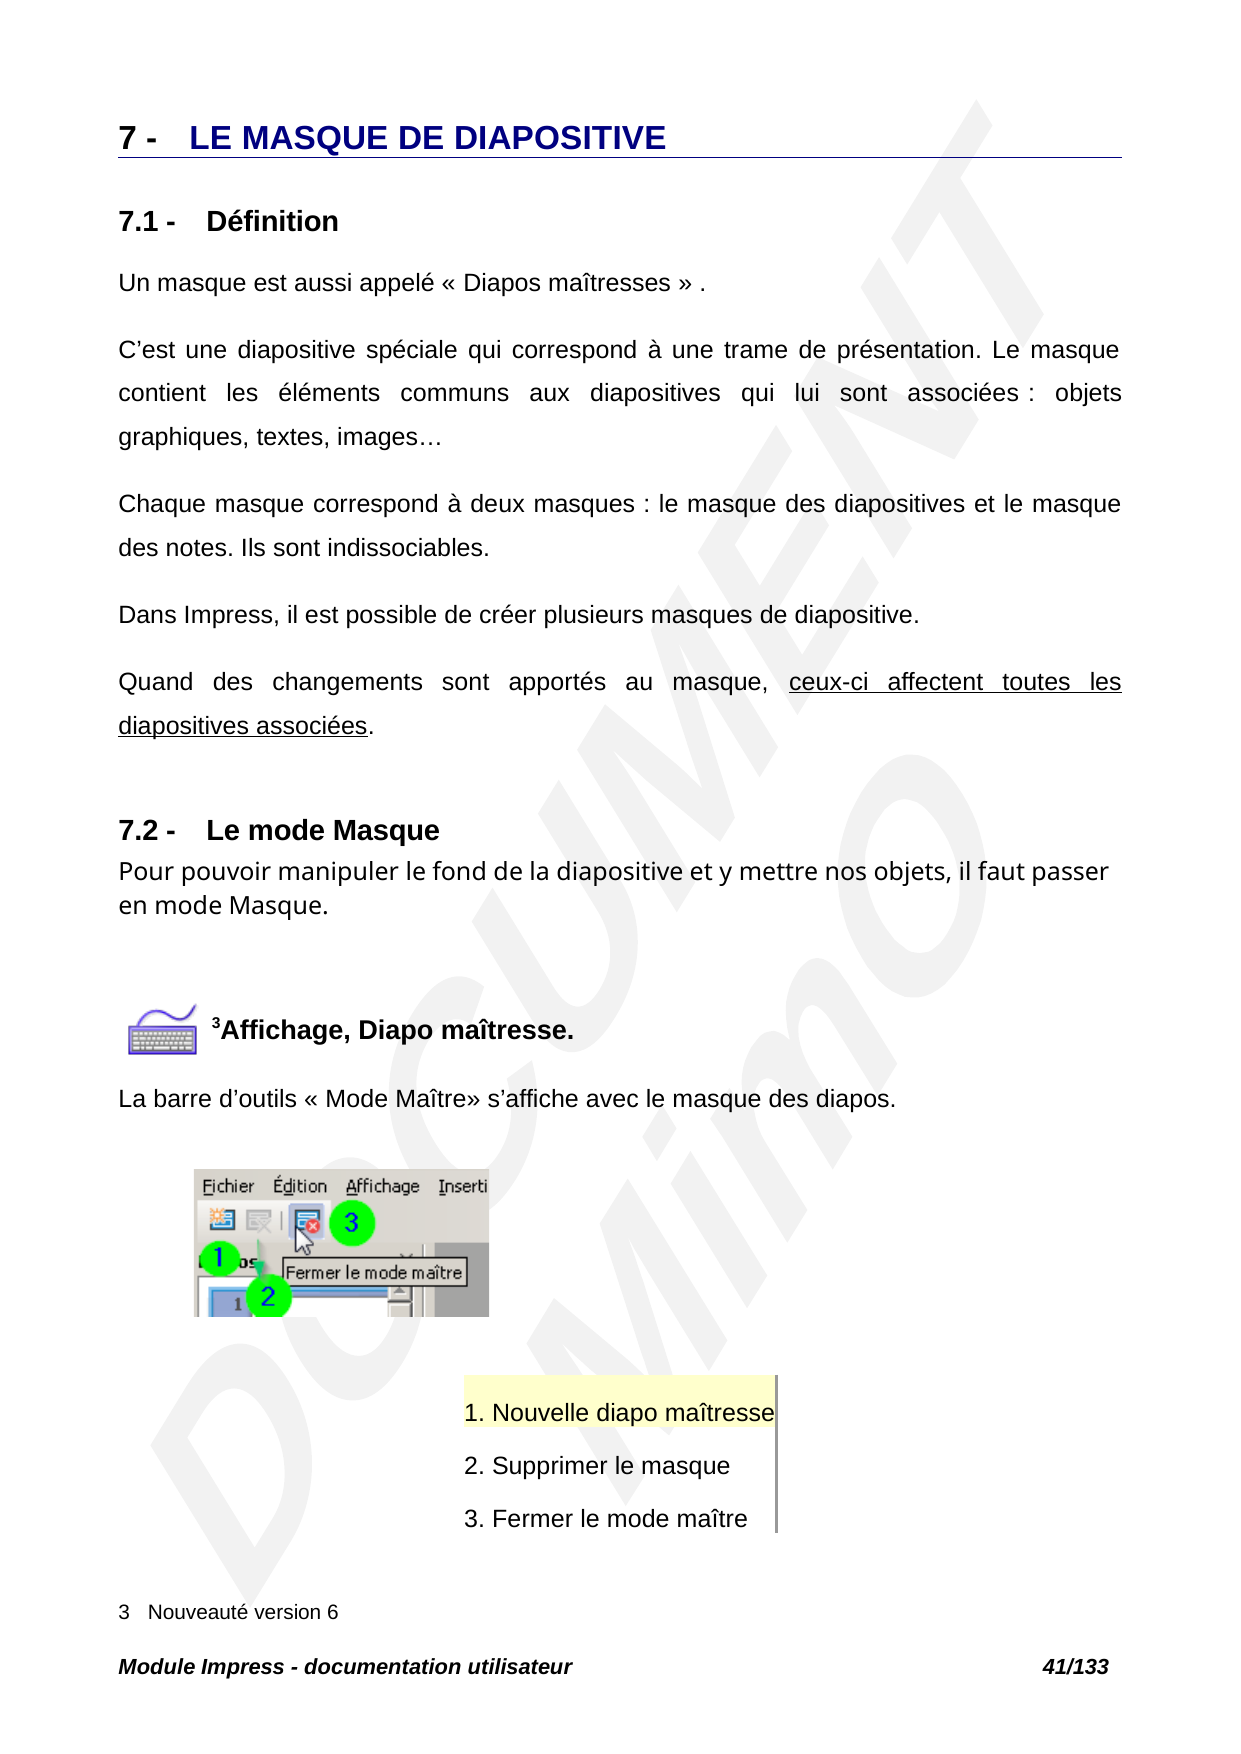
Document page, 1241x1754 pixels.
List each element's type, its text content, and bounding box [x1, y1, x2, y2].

text Chaque masque correspond à deux masques : le masque des diapositives et le masque des notes. Ils sont indissociables. [118, 489, 1122, 562]
text La barre d’outils « Mode Maître» s’affiche avec le masque des diapos. [118, 1084, 1122, 1113]
text C’est une diapositive spéciale qui correspond à une trame de présentation. Le masque contient les éléments communs aux diapositives qui lui sont associées : objets graphiques, textes, images… [118, 335, 1122, 451]
picture [125, 993, 200, 1069]
text Affichage, Diapo maîtresse. [200, 1014, 1122, 1045]
table_header 1. Nouvelle diapo maîtresse [464, 1375, 775, 1427]
subtitle Le masque de diapositive [118, 118, 1122, 157]
text Dans Impress, il est possible de créer plusieurs masques de diapositive. [118, 600, 1122, 629]
text Pour pouvoir manipuler le fond de la diapositive et y mettre nos objets, il faut passer [118, 854, 1122, 888]
text en mode Masque. [118, 888, 1122, 922]
subtitle Le mode Masque [118, 813, 1122, 846]
table_cell 3. Fermer le mode maître [464, 1480, 775, 1533]
text Nouveauté version 6 [118, 1600, 1122, 1624]
subtitle Définition [118, 204, 1122, 237]
text Un masque est aussi appelé « Diapos maîtresses » . [118, 268, 1122, 297]
table_cell 2. Supprimer le masque [464, 1427, 775, 1480]
text Quand des changements sont apportés au masque, ceux-ci affectent toutes les diapositives associées. [118, 667, 1122, 739]
picture [193, 1169, 490, 1317]
